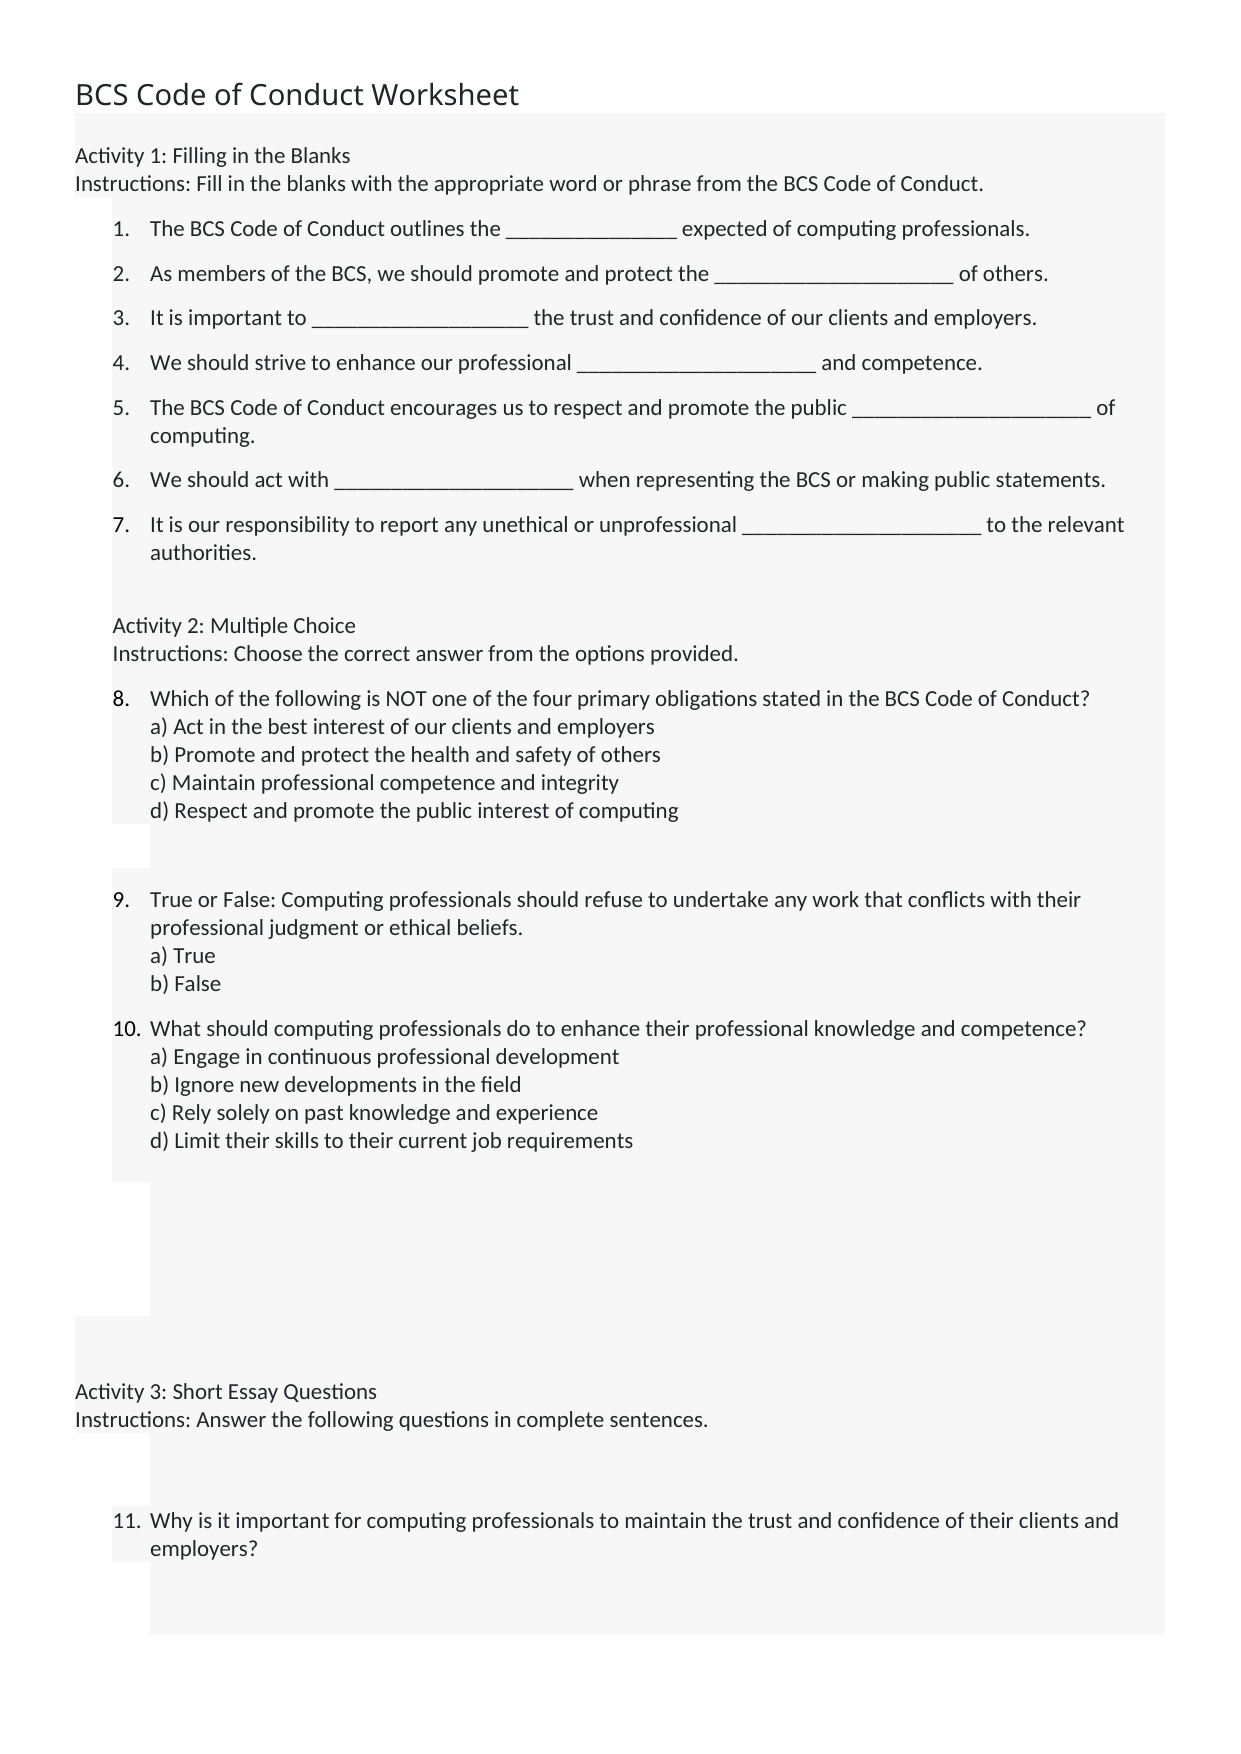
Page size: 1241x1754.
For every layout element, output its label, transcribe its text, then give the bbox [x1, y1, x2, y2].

list As members of the BCS, we should promote and protect the _____________________ of others. [112, 259, 1165, 287]
list True or False: Computing professionals should refuse to undertake any work that conflicts with their professional judgment or ethical beliefs. a) True b) False [112, 885, 1165, 997]
text Activity 1: Filling in the Blanks Instructions: Fill in the blanks with the appropriate word or phrase from the BCS Code of Conduct. [75, 113, 1165, 197]
list We should strive to enhance our professional _____________________ and competence. [112, 348, 1165, 376]
list The BCS Code of Conduct encourages us to respect and promote the public _____________________ of computing. [112, 393, 1165, 449]
list Which of the following is NOT one of the four primary obligations stated in the BCS Code of Conduct? a) Act in the best interest of our clients and employers b) Promote and protect the health and safety of others c) Maintain professional competence and integrity d) Respect and promote the public interest of computing [112, 684, 1165, 824]
list We should act with _____________________ when representing the BCS or making public statements. [112, 466, 1165, 494]
list Why is it important for computing professionals to maintain the trust and confidence of their clients and employers? [112, 1506, 1165, 1562]
text Activity 3: Short Essay Questions Instructions: Answer the following questions in complete sentences. [75, 1377, 1165, 1433]
list It is our responsibility to report any unethical or unprofessional _____________________ to the relevant authorities. [112, 510, 1165, 594]
text Activity 2: Multiple Choice Instructions: Choose the correct answer from the options provided. [112, 611, 1165, 667]
list The BCS Code of Conduct outlines the _______________ expected of computing professionals. [112, 214, 1165, 242]
list What should computing professionals do to enhance their professional knowledge and competence? a) Engage in continuous professional development b) Ignore new developments in the field c) Rely solely on past knowledge and experience d) Limit their skills to their current job requirements [112, 1014, 1165, 1182]
list It is important to ___________________ the trust and confidence of our clients and employers. [112, 303, 1165, 332]
